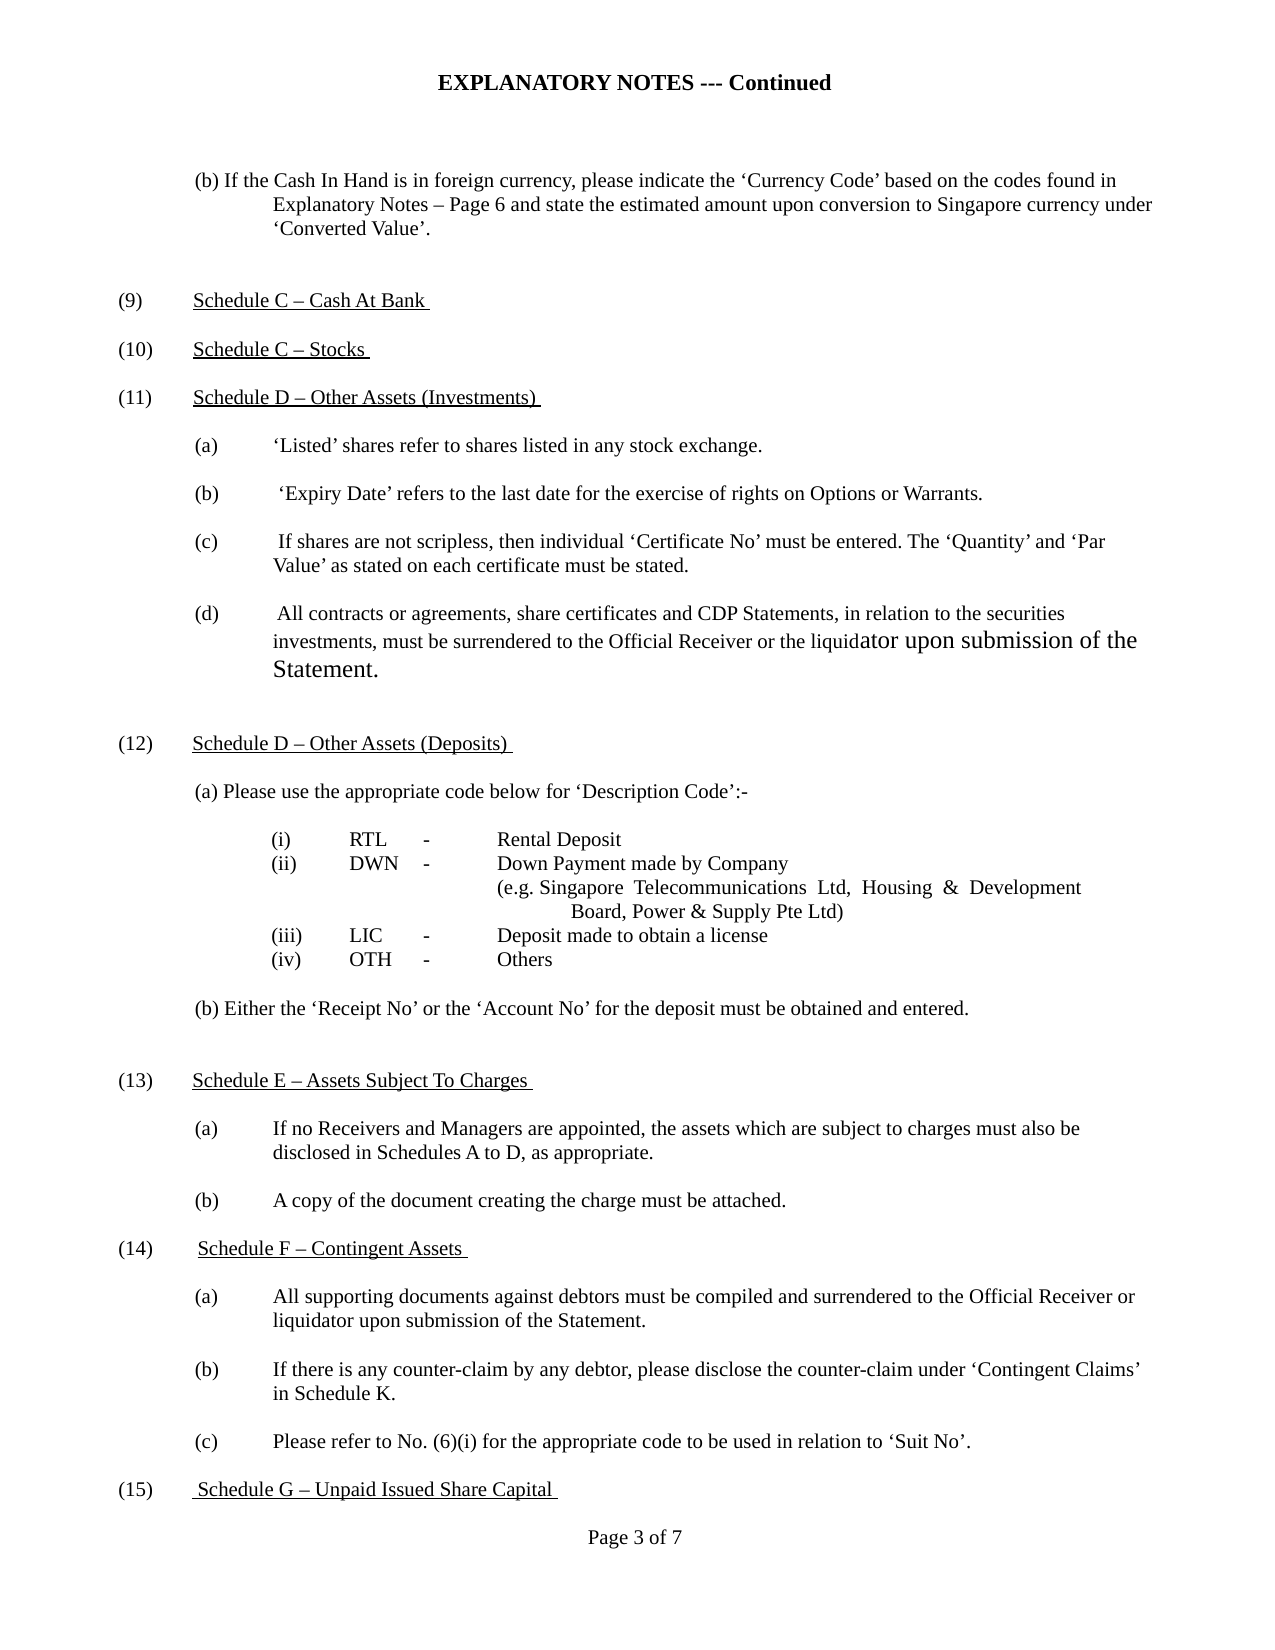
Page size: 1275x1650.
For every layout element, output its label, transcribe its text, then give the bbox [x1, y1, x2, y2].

text (13) Schedule E – Assets Subject To Charges [118, 1068, 1157, 1092]
text (i) RTL - Rental Deposit [271, 827, 1157, 851]
text (c) Please refer to No. (6)(i) for the appropriate code to be used in relation to ‘Suit No’. [194, 1429, 1157, 1453]
text (11) Schedule D – Other Assets (Investments) [118, 384, 1157, 409]
text Board, Power & Supply Pte Ltd) [271, 899, 1157, 923]
text (d) All contracts or agreements, share certificates and CDP Statements, in relation to the securities investments, must be surrendered to the Official Receiver or the liquidator upon submission of the Statement. [194, 601, 1157, 683]
text (ii) DWN - Down Payment made by Company [271, 851, 1157, 875]
text (9) Schedule C – Cash At Bank [118, 288, 1157, 312]
text (iv) OTH - Others [271, 947, 1157, 971]
text (a) Please use the appropriate code below for ‘Description Code’:- [194, 779, 1157, 803]
text (14) Schedule F – Contingent Assets [118, 1236, 1157, 1260]
text Page 3 of 7 [118, 1525, 1157, 1549]
text (15) Schedule G – Unpaid Issued Share Capital [118, 1477, 1157, 1501]
text (a) ‘Listed’ shares refer to shares listed in any stock exchange. [194, 433, 1157, 457]
text (a) All supporting documents against debtors must be compiled and surrendered to the Official Receiver or liquidator upon submission of the Statement. [194, 1284, 1157, 1332]
text (e.g. Singapore Telecommunications Ltd, Housing & Development [271, 875, 1157, 899]
text (c) If shares are not scripless, then individual ‘Certificate No’ must be entered. The ‘Quantity’ and ‘Par Value’ as stated on each certificate must be stated. [194, 529, 1157, 577]
text (10) Schedule C – Stocks [118, 336, 1157, 361]
text EXPLANATORY NOTES --- Continued [118, 69, 1157, 96]
text (b) Either the ‘Receipt No’ or the ‘Account No’ for the deposit must be obtained and entered. [194, 996, 1157, 1019]
text (iii) LIC - Deposit made to obtain a license [271, 923, 1157, 947]
text (b) If the Cash In Hand is in foreign currency, please indicate the ‘Currency Code’ based on the codes found in Explanatory Notes – Page 6 and state the estimated amount upon conversion to Singapore currency under ‘Converted Value’. [194, 168, 1157, 240]
text (b) If there is any counter-claim by any debtor, please disclose the counter-claim under ‘Contingent Claims’ in Schedule K. [194, 1356, 1157, 1404]
text (b) ‘Expiry Date’ refers to the last date for the exercise of rights on Options or Warrants. [194, 481, 1157, 505]
text (a) If no Receivers and Managers are appointed, the assets which are subject to charges must also be disclosed in Schedules A to D, as appropriate. [194, 1116, 1157, 1164]
text (b) A copy of the document creating the charge must be attached. [194, 1188, 1157, 1212]
text (12) Schedule D – Other Assets (Deposits) [118, 731, 1157, 755]
